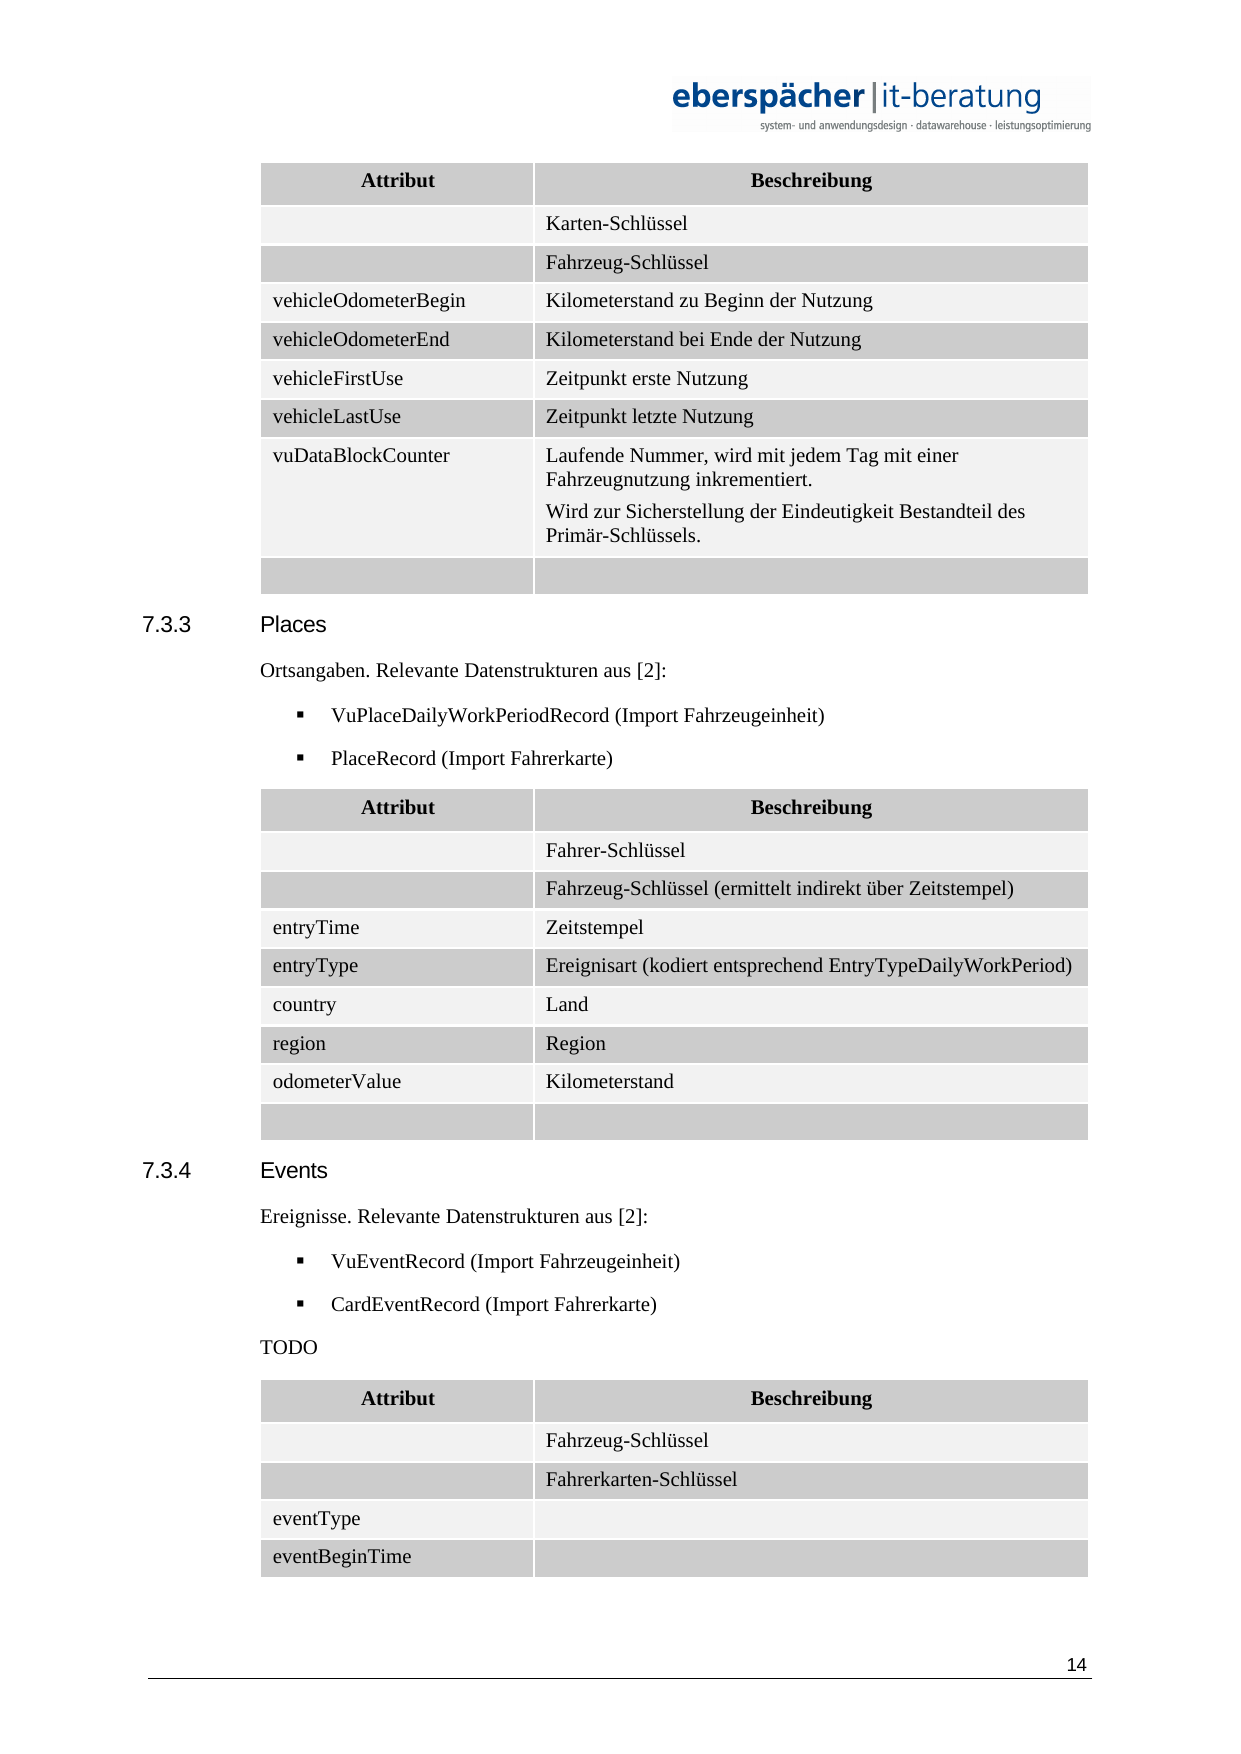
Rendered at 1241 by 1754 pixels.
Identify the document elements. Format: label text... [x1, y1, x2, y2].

table_cell Laufende Nummer, wird mit jedem Tag mit einer Fahrzeugnutzung inkrementiert. Wird zur Sicherstellung der Eindeutigkeit Bestandteil des Primär-Schlüssels. [535, 439, 1088, 556]
table_cell odometerValue [261, 1065, 533, 1102]
table_cell country [261, 988, 533, 1024]
table_cell region [261, 1027, 533, 1063]
list VuEventRecord (Import Fahrzeugeinheit) [295, 1249, 1019, 1273]
table_cell [535, 1501, 1088, 1538]
list CardEventRecord (Import Fahrerkarte) [295, 1292, 1019, 1316]
list PlaceRecord (Import Fahrerkarte) [295, 746, 1019, 770]
table_cell vehicleOdometerBegin [261, 284, 533, 321]
table_cell [261, 246, 533, 282]
table_cell vuDataBlockCounter [261, 439, 533, 556]
table_cell Ereignisart (kodiert entsprechend EntryTypeDailyWorkPeriod) [535, 949, 1088, 986]
table_cell vehicleFirstUse [261, 361, 533, 398]
table_cell Fahrzeug-Schlüssel [535, 246, 1088, 282]
table_header Beschreibung [535, 163, 1088, 205]
text Ereignisse. Relevante Datenstrukturen aus [2]: [260, 1204, 1090, 1228]
table_cell Karten-Schlüssel [535, 207, 1088, 243]
table_cell vehicleOdometerEnd [261, 323, 533, 359]
table_cell eventType [261, 1501, 533, 1538]
table_cell [261, 833, 533, 870]
table_cell [261, 1424, 533, 1461]
table_cell [261, 1104, 533, 1140]
table_cell Fahrer-Schlüssel [535, 833, 1088, 870]
table_cell [261, 1463, 533, 1499]
table_cell entryType [261, 949, 533, 986]
table_cell vehicleLastUse [261, 400, 533, 437]
table_cell Zeitpunkt erste Nutzung [535, 361, 1088, 398]
text TODO [260, 1335, 1090, 1359]
table_cell Zeitpunkt letzte Nutzung [535, 400, 1088, 437]
list VuPlaceDailyWorkPeriodRecord (Import Fahrzeugeinheit) [295, 703, 1019, 727]
subtitle Places [142, 611, 1090, 637]
table_header Beschreibung [535, 1380, 1088, 1422]
table_header Beschreibung [535, 789, 1088, 831]
subtitle Events [142, 1157, 1090, 1183]
table_cell [535, 1104, 1088, 1140]
table_cell Zeitstempel [535, 911, 1088, 947]
picture [672, 76, 1091, 132]
table_cell Kilometerstand bei Ende der Nutzung [535, 323, 1088, 359]
table_cell Fahrzeug-Schlüssel [535, 1424, 1088, 1461]
table_header Attribut [261, 1380, 533, 1422]
table_cell Region [535, 1027, 1088, 1063]
table_cell Kilometerstand [535, 1065, 1088, 1102]
table_cell [261, 872, 533, 908]
table_cell Kilometerstand zu Beginn der Nutzung [535, 284, 1088, 321]
table_cell [261, 207, 533, 243]
table_cell Land [535, 988, 1088, 1024]
table_cell [535, 558, 1088, 594]
table_cell [261, 558, 533, 594]
table_cell Fahrzeug-Schlüssel (ermittelt indirekt über Zeitstempel) [535, 872, 1088, 908]
table_cell eventBeginTime [261, 1540, 533, 1577]
table_header Attribut [261, 789, 533, 831]
text Ortsangaben. Relevante Datenstrukturen aus [2]: [260, 658, 1090, 682]
table_cell Fahrerkarten-Schlüssel [535, 1463, 1088, 1499]
table_header Attribut [261, 163, 533, 205]
table_cell [535, 1540, 1088, 1577]
table_cell entryTime [261, 911, 533, 947]
